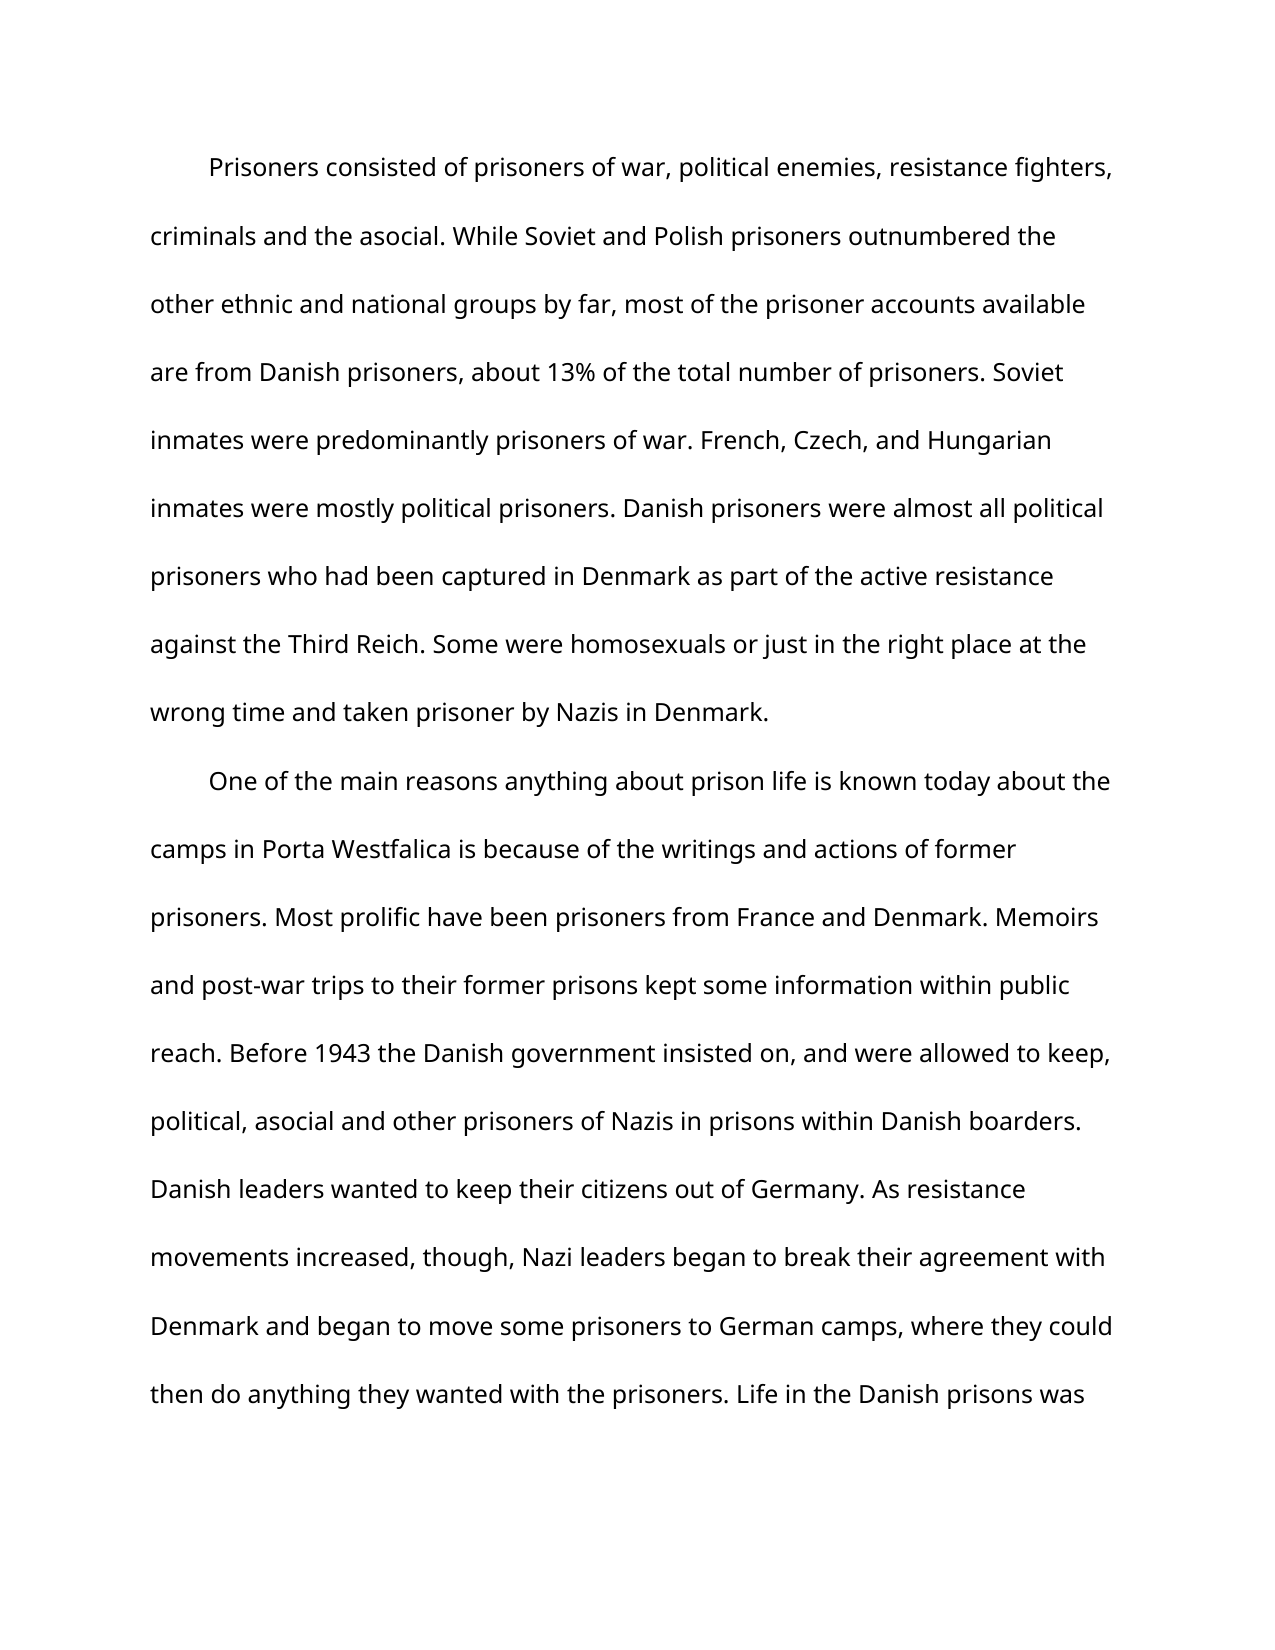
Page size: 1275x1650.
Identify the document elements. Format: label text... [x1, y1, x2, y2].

text One of the main reasons anything about prison life is known today about the camps in Porta Westfalica is because of the writings and actions of former prisoners. Most prolific have been prisoners from France and Denmark. Memoirs and post-war trips to their former prisons kept some information within public reach. Before 1943 the Danish government insisted on, and were allowed to keep, political, asocial and other prisoners of Nazis in prisons within Danish boarders. Danish leaders wanted to keep their citizens out of Germany. As resistance movements increased, though, Nazi leaders began to break their agreement with Denmark and began to move some prisoners to German camps, where they could then do anything they wanted with the prisoners. Life in the Danish prisons was [150, 763, 1125, 1410]
text Prisoners consisted of prisoners of war, political enemies, resistance fighters, criminals and the asocial. While Soviet and Polish prisoners outnumbered the other ethnic and national groups by far, most of the prisoner accounts available are from Danish prisoners, about 13% of the total number of prisoners. Soviet inmates were predominantly prisoners of war. French, Czech, and Hungarian inmates were mostly political prisoners. Danish prisoners were almost all political prisoners who had been captured in Denmark as part of the active resistance against the Third Reich. Some were homosexuals or just in the right place at the wrong time and taken prisoner by Nazis in Denmark. [150, 150, 1125, 729]
